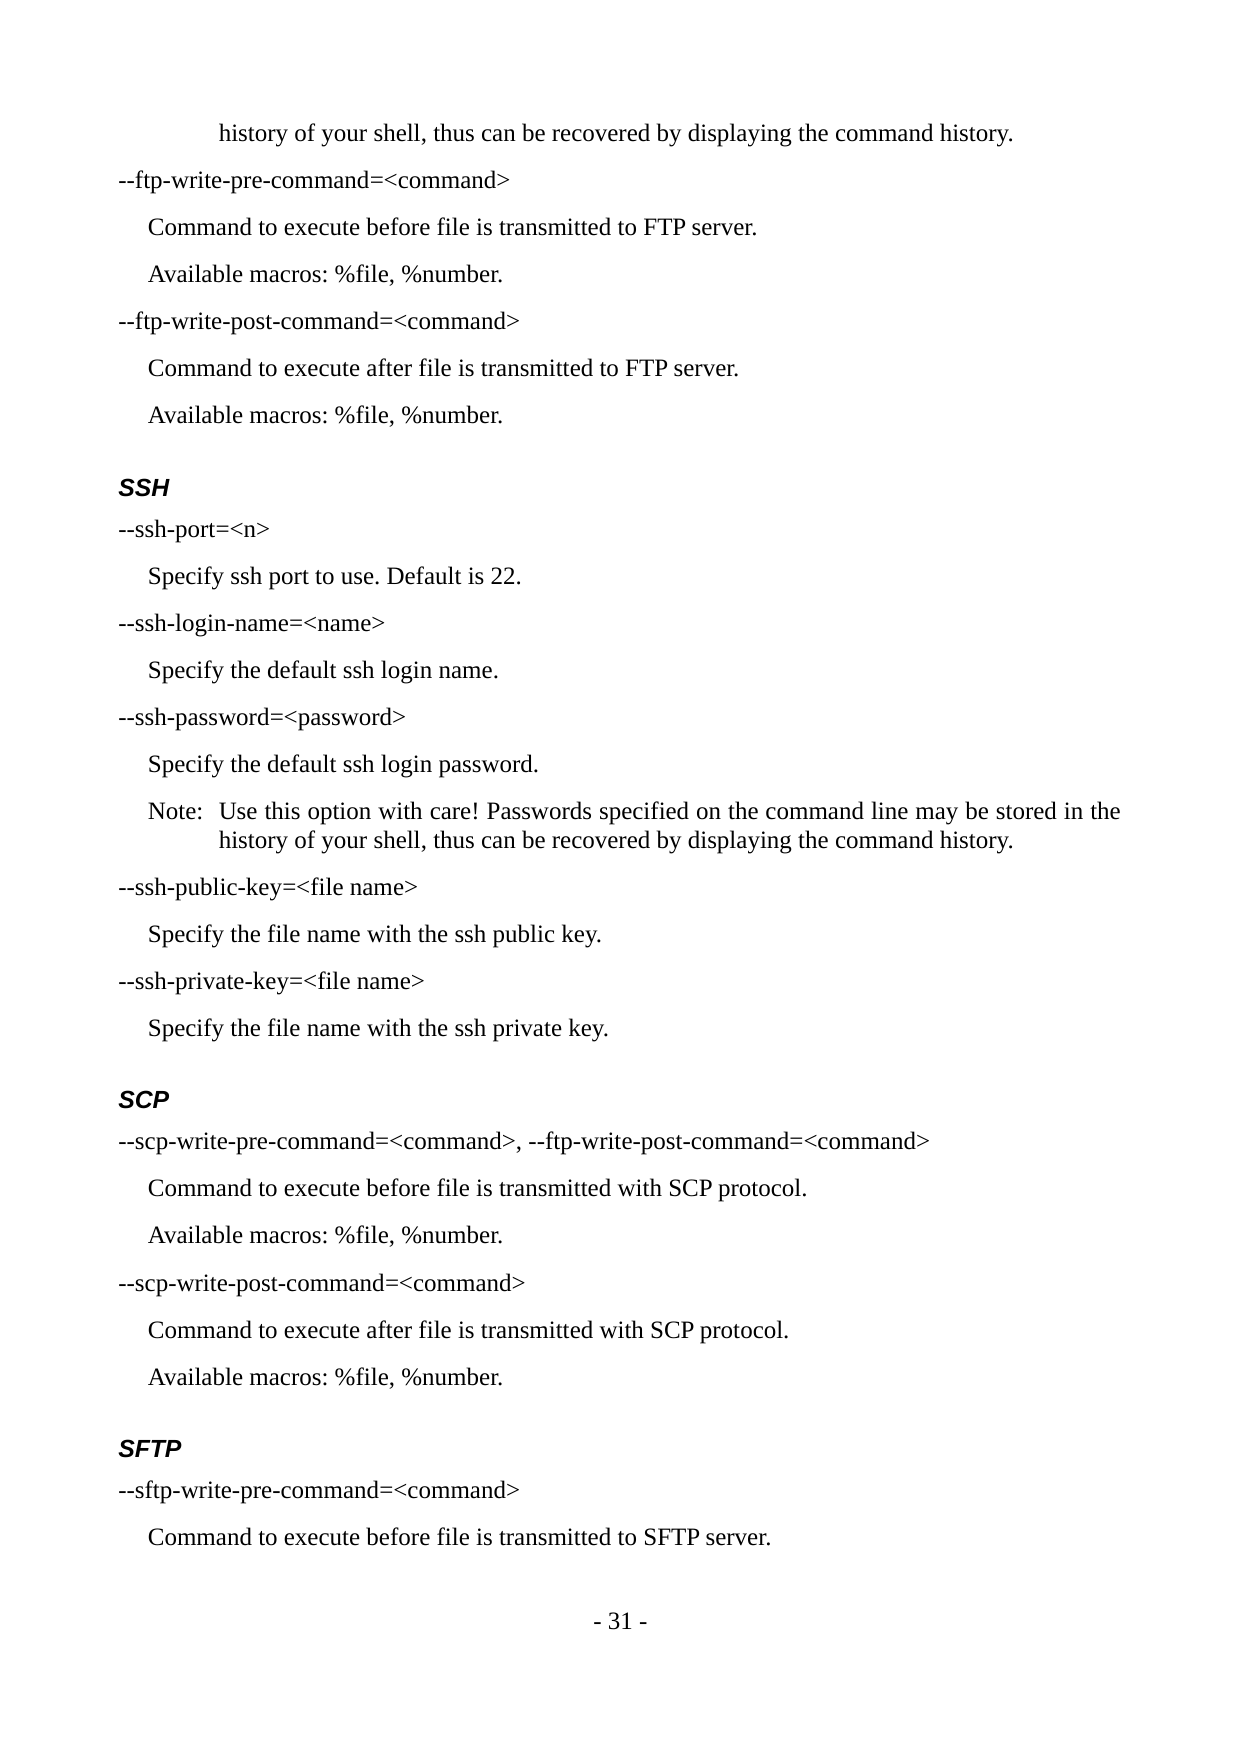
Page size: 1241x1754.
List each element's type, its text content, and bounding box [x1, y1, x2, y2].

text history of your shell, thus can be recovered by displaying the command history. [148, 118, 1122, 147]
title --scp-write-post-command=<command> [118, 1268, 1122, 1296]
title --ssh-login-name=<name> [118, 608, 1122, 637]
subtitle SCP [118, 1085, 1122, 1114]
text Command to execute after file is transmitted to FTP server. [148, 353, 1122, 382]
title --sftp-write-pre-command=<command> [118, 1475, 1122, 1504]
subtitle SSH [118, 473, 1122, 501]
title --ssh-port=<n> [118, 514, 1122, 542]
text Command to execute after file is transmitted with SCP protocol. [148, 1315, 1122, 1343]
text Available macros: %file, %number. [148, 259, 1122, 288]
text Specify the default ssh login name. [148, 655, 1122, 684]
title --ftp-write-pre-command=<command> [118, 165, 1122, 194]
title --ssh-private-key=<file name> [118, 966, 1122, 995]
title --ssh-password=<password> [118, 702, 1122, 731]
title --ftp-write-post-command=<command> [118, 306, 1122, 335]
subtitle SFTP [118, 1434, 1122, 1462]
text Command to execute before file is transmitted to SFTP server. [148, 1522, 1122, 1551]
text Specify the default ssh login password. [148, 749, 1122, 778]
text Available macros: %file, %number. [148, 401, 1122, 429]
text Specify the file name with the ssh public key. [148, 919, 1122, 948]
text Command to execute before file is transmitted to FTP server. [148, 212, 1122, 241]
text Available macros: %file, %number. [148, 1221, 1122, 1249]
text Specify ssh port to use. Default is 22. [148, 561, 1122, 589]
text Note: Use this option with care! Passwords specified on the command line may be stored in the history of your shell, thus can be recovered by displaying the command history. [148, 796, 1122, 854]
text Specify the file name with the ssh private key. [148, 1013, 1122, 1042]
text Available macros: %file, %number. [148, 1362, 1122, 1391]
title --ssh-public-key=<file name> [118, 872, 1122, 901]
text Command to execute before file is transmitted with SCP protocol. [148, 1173, 1122, 1202]
title --scp-write-pre-command=<command>, --ftp-write-post-command=<command> [118, 1126, 1122, 1155]
